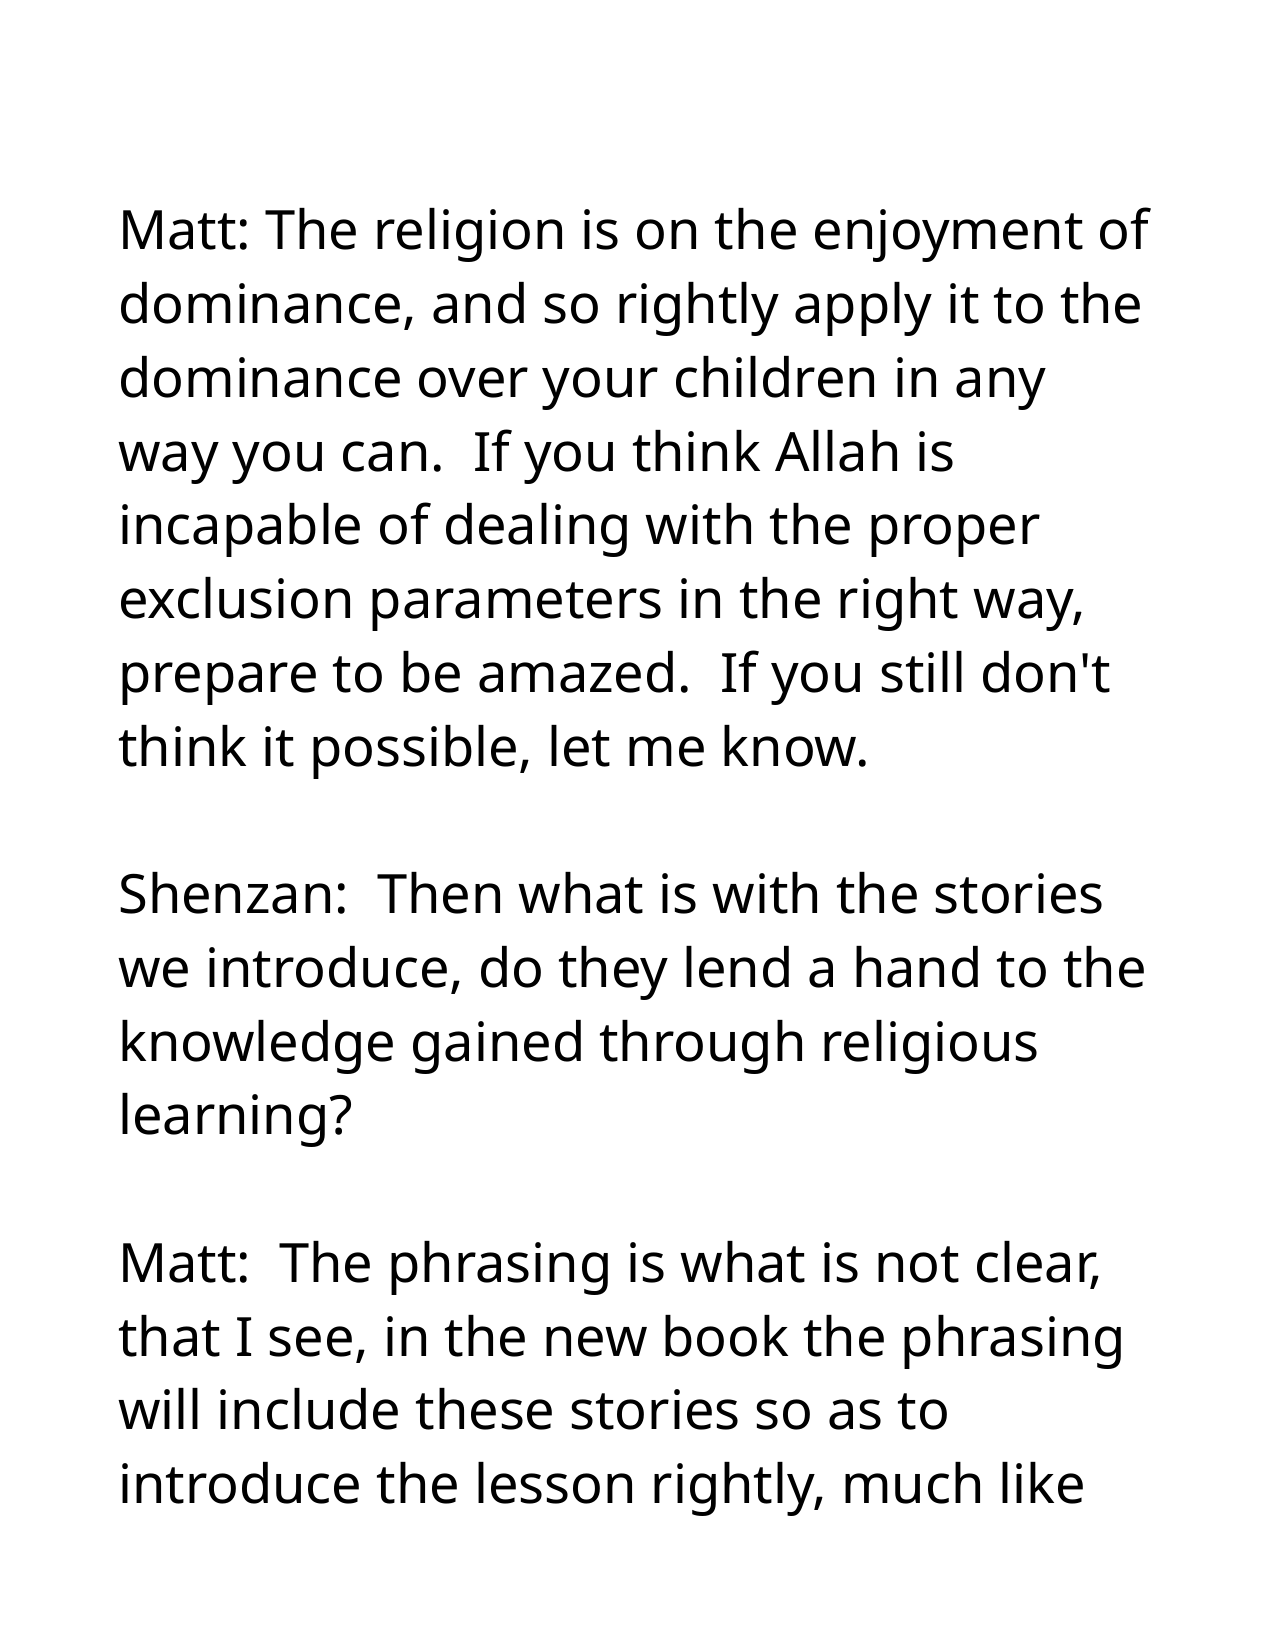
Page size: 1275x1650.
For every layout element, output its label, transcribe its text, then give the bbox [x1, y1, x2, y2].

text Matt: The phrasing is what is not clear, that I see, in the new book the phrasing will include these stories so as to introduce the lesson rightly, much like [118, 1224, 1157, 1519]
text Shenzan: Then what is with the stories we introduce, do they lend a hand to the knowledge gained through religious learning? [118, 856, 1157, 1151]
text Matt: The religion is on the enjoyment of dominance, and so rightly apply it to the dominance over your children in any way you can. If you think Allah is incapable of dealing with the proper exclusion parameters in the right way, prepare to be amazed. If you still don't think it possible, let me know. [118, 192, 1157, 782]
